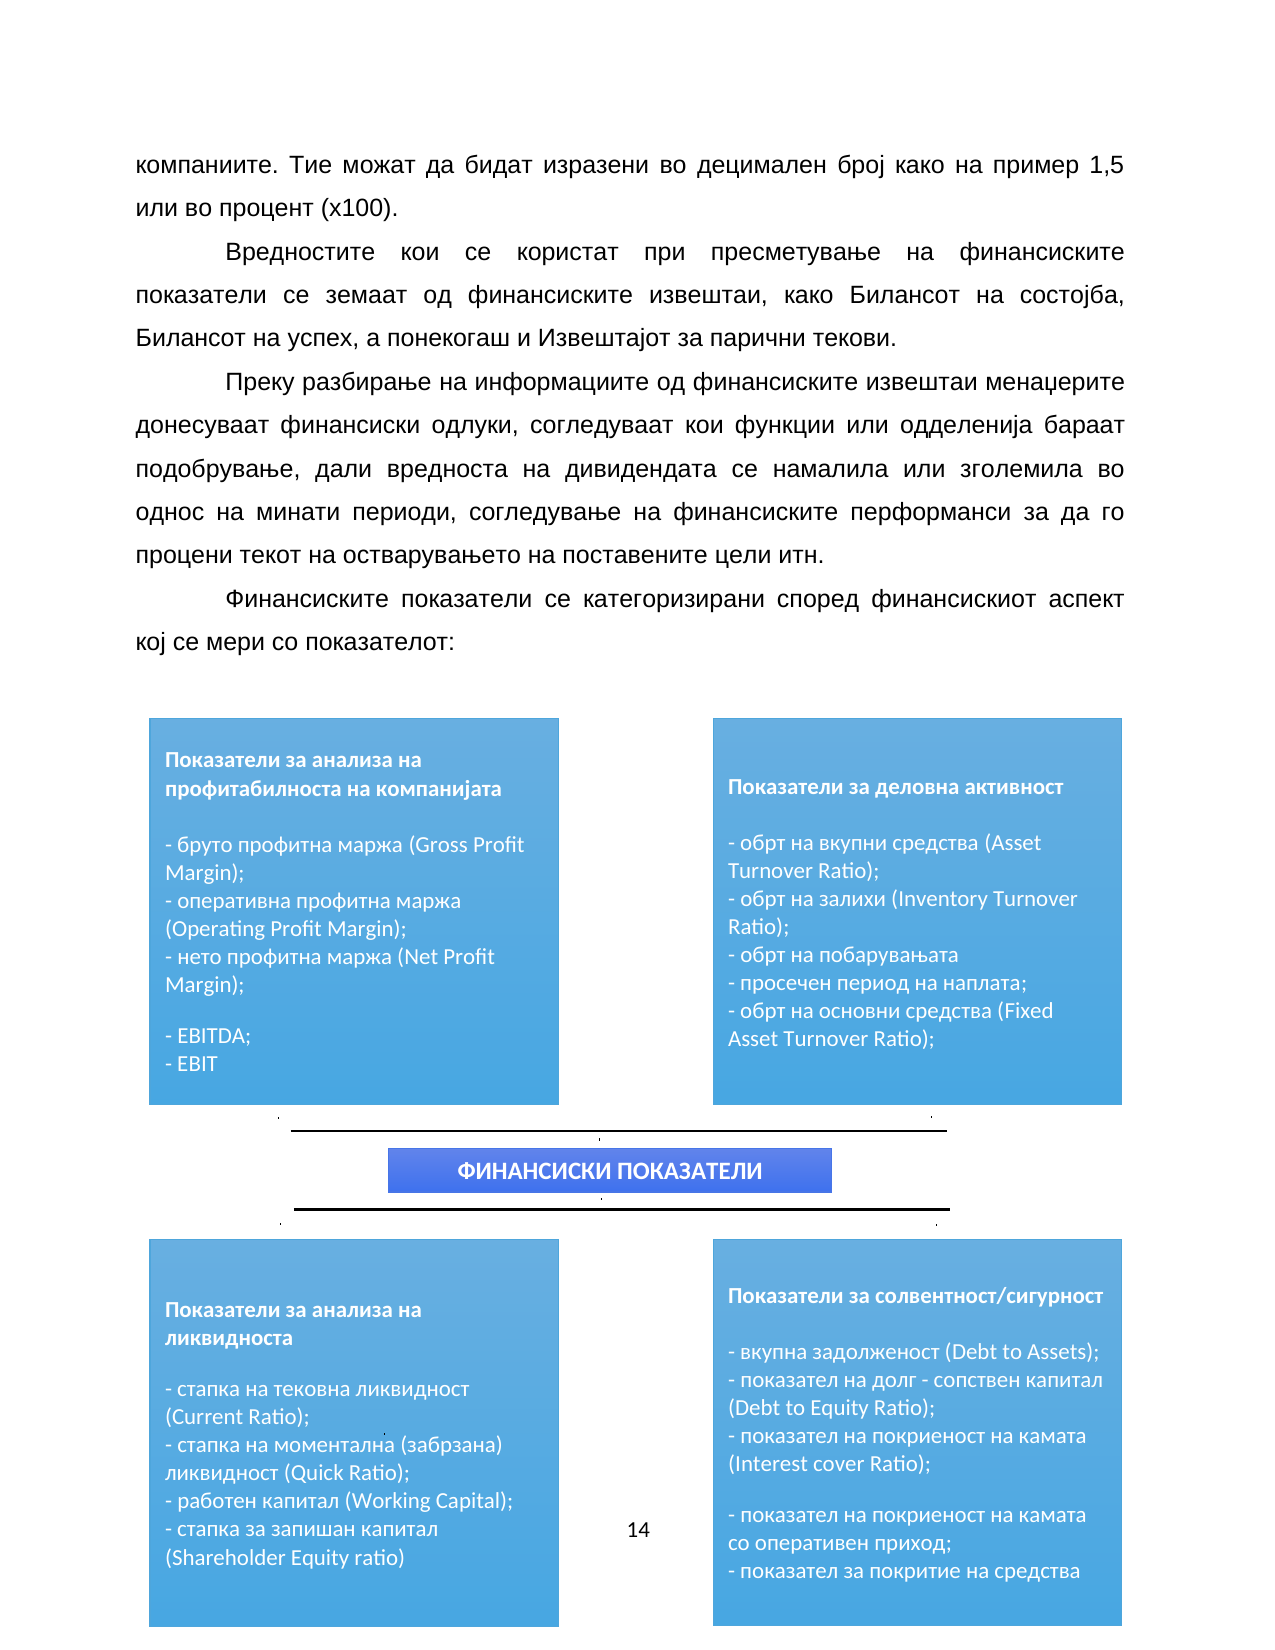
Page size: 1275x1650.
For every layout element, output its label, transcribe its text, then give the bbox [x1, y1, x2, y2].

text Преку разбирање на информациите од финансиските извештаи менаџерите донесуваат финансиски одлуки, согледуваат кои функции или одделенија бараат подобрување, дали вредноста на дивидендата се намалила или зголемила во однос на минати периоди, согледување на финансиските перформанси за да го процени текот на остварувањето на поставените цели итн. [134, 367, 1126, 568]
text Финансиските показатели се категоризирани според финансискиот аспект кој се мери со показателот: [134, 584, 1126, 656]
text компаниите. Тие можат да бидат изразени во децимален број како на пример 1,5 или во процент (х100). [134, 150, 1126, 222]
text Вредностите кои се користат при пресметување на финансиските показатели се земаат од финансиските извештаи, како Билансот на состојба, Билансот на успех, а понекогаш и Извештајот за парични текови. [134, 237, 1126, 352]
